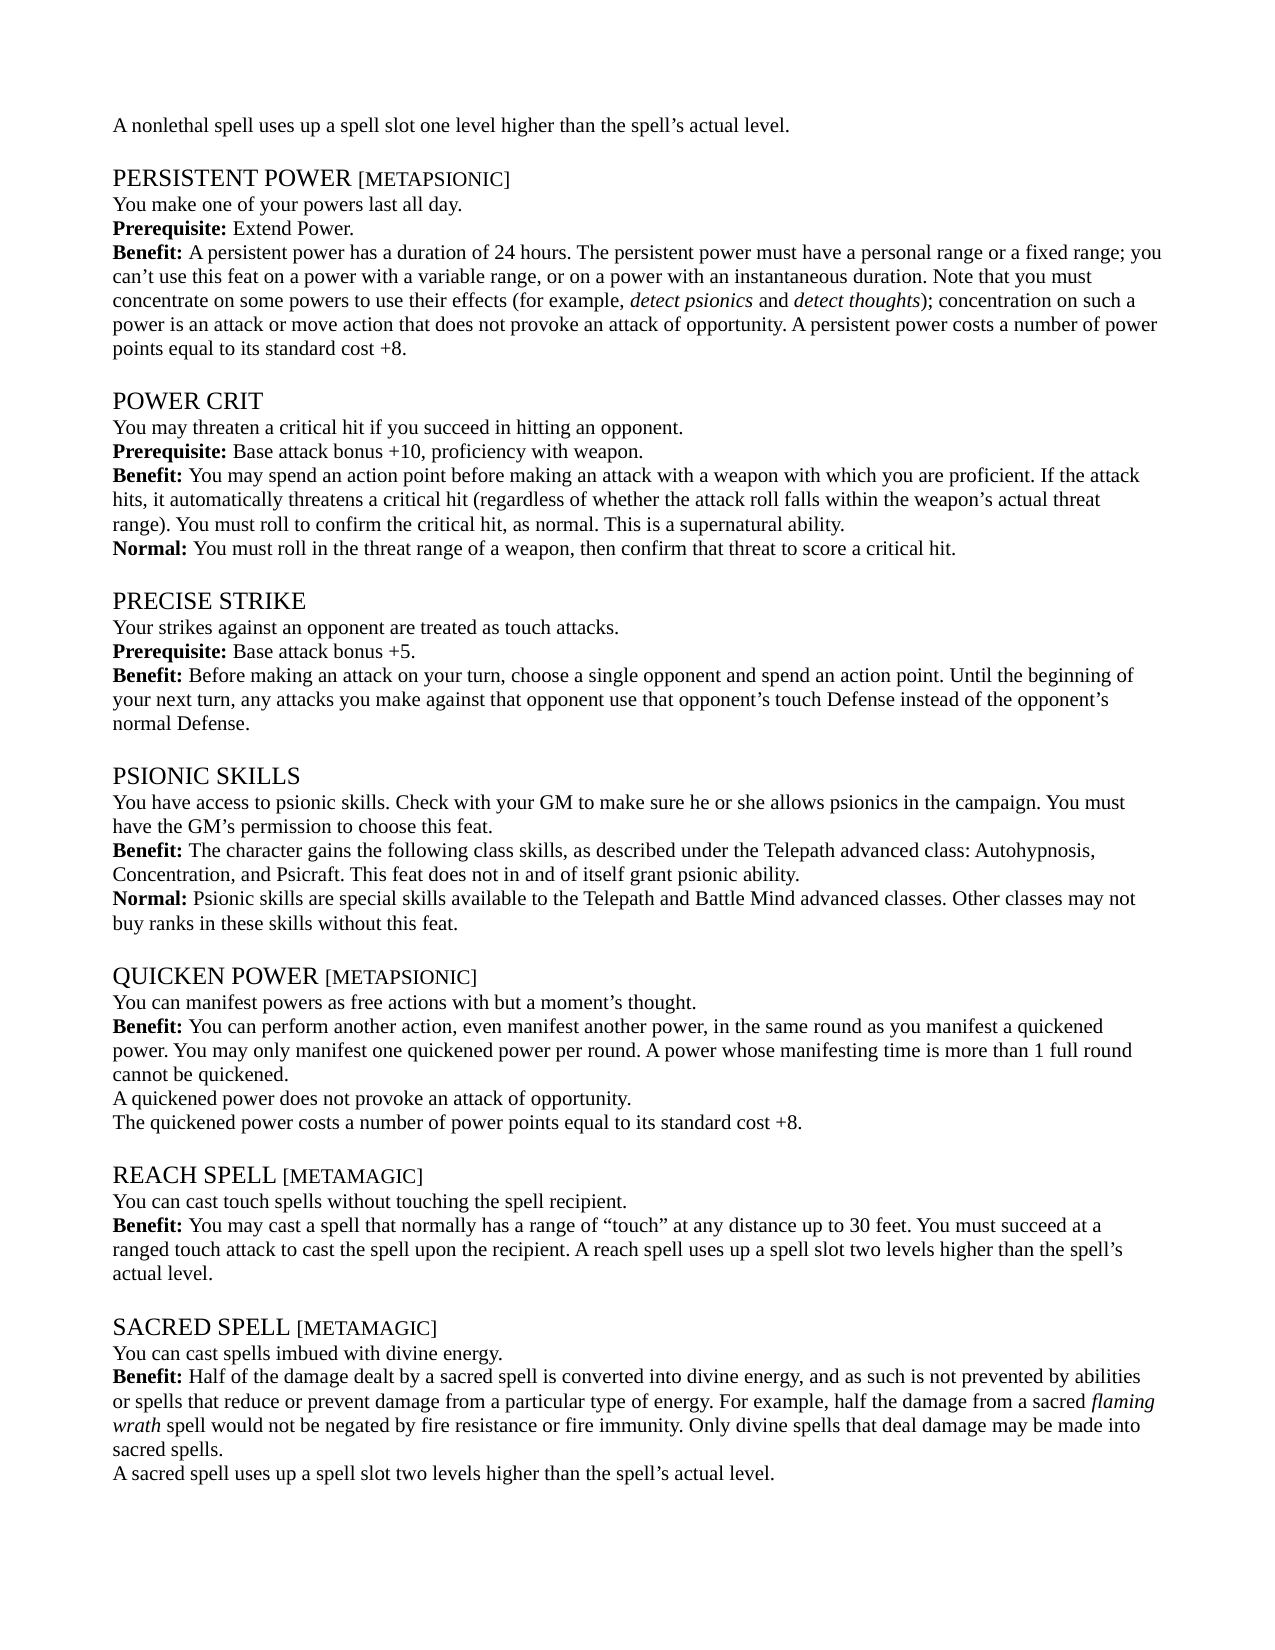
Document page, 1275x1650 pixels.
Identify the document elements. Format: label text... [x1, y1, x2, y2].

text Benefit: You can perform another action, even manifest another power, in the same round as you manifest a quickened power. You may only manifest one quickened power per round. A power whose manifesting time is more than 1 full round cannot be quickened. [112, 1014, 1162, 1086]
text PERSISTENT POWER [METAPSIONIC] [112, 163, 1162, 192]
text Prerequisite: Base attack bonus +5. [112, 639, 1162, 663]
text You can manifest powers as free actions with but a moment’s thought. [112, 989, 1162, 1014]
text QUICKEN POWER [METAPSIONIC] [112, 961, 1162, 989]
text Benefit: Half of the damage dealt by a sacred spell is converted into divine energy, and as such is not prevented by abilities or spells that reduce or prevent damage from a particular type of energy. For example, half the damage from a sacred flaming wrath spell would not be negated by fire resistance or fire immunity. Only divine spells that deal damage may be made into sacred spells. [112, 1364, 1162, 1461]
text SACRED SPELL [METAMAGIC] [112, 1312, 1162, 1340]
text You may threaten a critical hit if you succeed in hitting an opponent. [112, 415, 1162, 439]
text Prerequisite: Base attack bonus +10, proficiency with weapon. [112, 439, 1162, 463]
text A quickened power does not provoke an attack of opportunity. [112, 1086, 1162, 1110]
text Benefit: You may cast a spell that normally has a range of “touch” at any distance up to 30 feet. You must succeed at a ranged touch attack to cast the spell upon the recipient. A reach spell uses up a spell slot two levels higher than the spell’s actual level. [112, 1213, 1162, 1285]
text Benefit: A persistent power has a duration of 24 hours. The persistent power must have a personal range or a fixed range; you can’t use this feat on a power with a variable range, or on a power with an instantaneous duration. Note that you must concentrate on some powers to use their effects (for example, detect psionics and detect thoughts); concentration on such a power is an attack or move action that does not provoke an attack of opportunity. A persistent power costs a number of power points equal to its standard cost +8. [112, 240, 1162, 360]
subtitle REACH SPELL [METAMAGIC] [112, 1160, 1162, 1189]
text Normal: Psionic skills are special skills available to the Telepath and Battle Mind advanced classes. Other classes may not buy ranks in these skills without this feat. [112, 886, 1162, 934]
text PSIONIC SKILLS [112, 761, 1162, 790]
text A nonlethal spell uses up a spell slot one level higher than the spell’s actual level. [112, 112, 1162, 137]
text The quickened power costs a number of power points equal to its standard cost +8. [112, 1110, 1162, 1134]
text A sacred spell uses up a spell slot two levels higher than the spell’s actual level. [112, 1461, 1162, 1485]
text You can cast touch spells without touching the spell recipient. [112, 1189, 1162, 1213]
text Benefit: The character gains the following class skills, as described under the Telepath advanced class: Autohypnosis, Concentration, and Psicraft. This feat does not in and of itself grant psionic ability. [112, 838, 1162, 886]
text PRECISE STRIKE [112, 586, 1162, 615]
text You make one of your powers last all day. [112, 192, 1162, 216]
text Prerequisite: Extend Power. [112, 216, 1162, 240]
text Benefit: Before making an attack on your turn, choose a single opponent and spend an action point. Until the beginning of your next turn, any attacks you make against that opponent use that opponent’s touch Defense instead of the opponent’s normal Defense. [112, 663, 1162, 735]
text You have access to psionic skills. Check with your GM to make sure he or she allows psionics in the campaign. You must have the GM’s permission to choose this feat. [112, 790, 1162, 838]
text POWER CRIT [112, 386, 1162, 415]
text Normal: You must roll in the threat range of a weapon, then confirm that threat to score a critical hit. [112, 536, 1162, 559]
text You can cast spells imbued with divine energy. [112, 1340, 1162, 1364]
text Benefit: You may spend an action point before making an attack with a weapon with which you are proficient. If the attack hits, it automatically threatens a critical hit (regardless of whether the attack roll falls within the weapon’s actual threat range). You must roll to confirm the critical hit, as normal. This is a supernatural ability. [112, 463, 1162, 536]
text Your strikes against an opponent are treated as touch attacks. [112, 615, 1162, 639]
